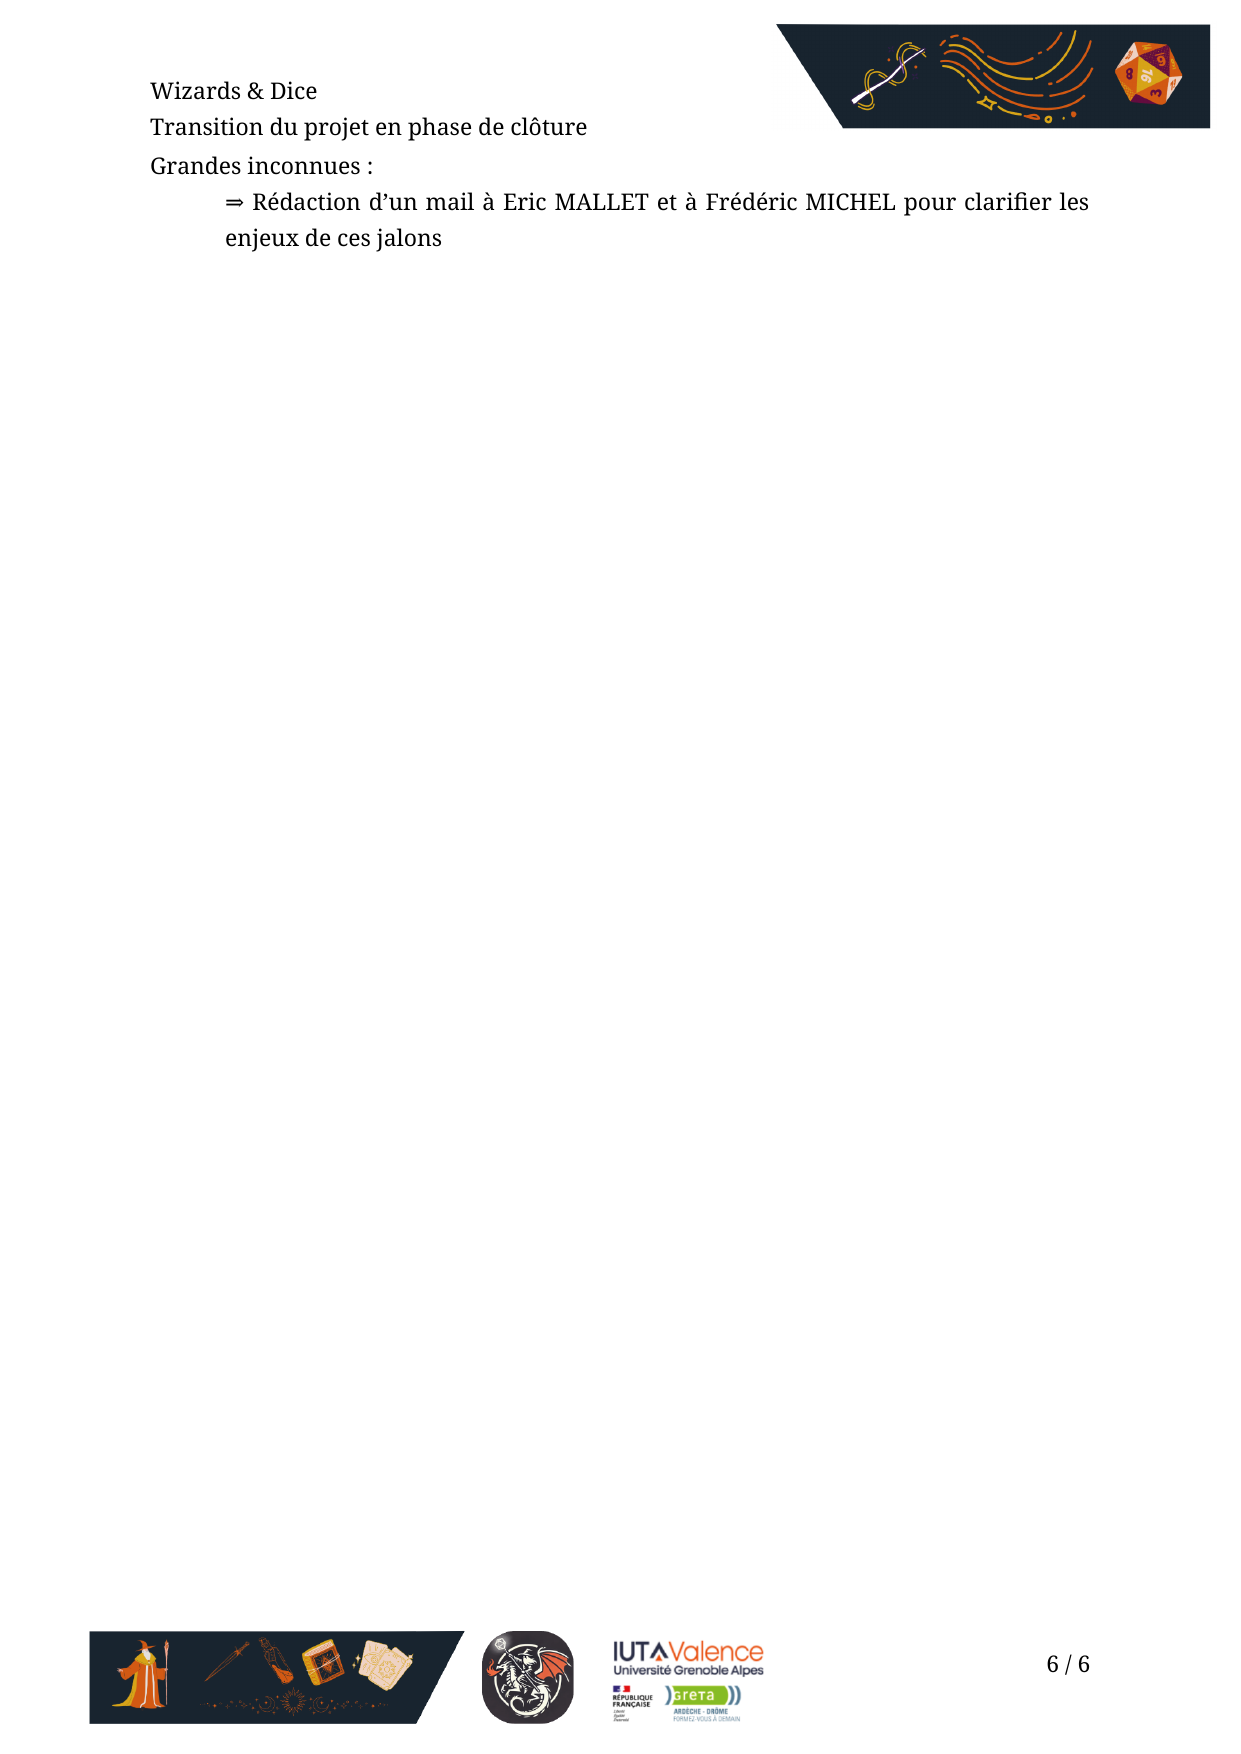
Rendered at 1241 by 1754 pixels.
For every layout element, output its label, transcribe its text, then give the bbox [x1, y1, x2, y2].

text ⇒ Rédaction d’un mail à Eric MALLET et à Frédéric MICHEL pour clarifier les enjeux de ces jalons [225, 186, 1090, 253]
text Grandes inconnues : [150, 150, 1090, 181]
picture [771, 21, 1218, 131]
picture [81, 1620, 788, 1733]
